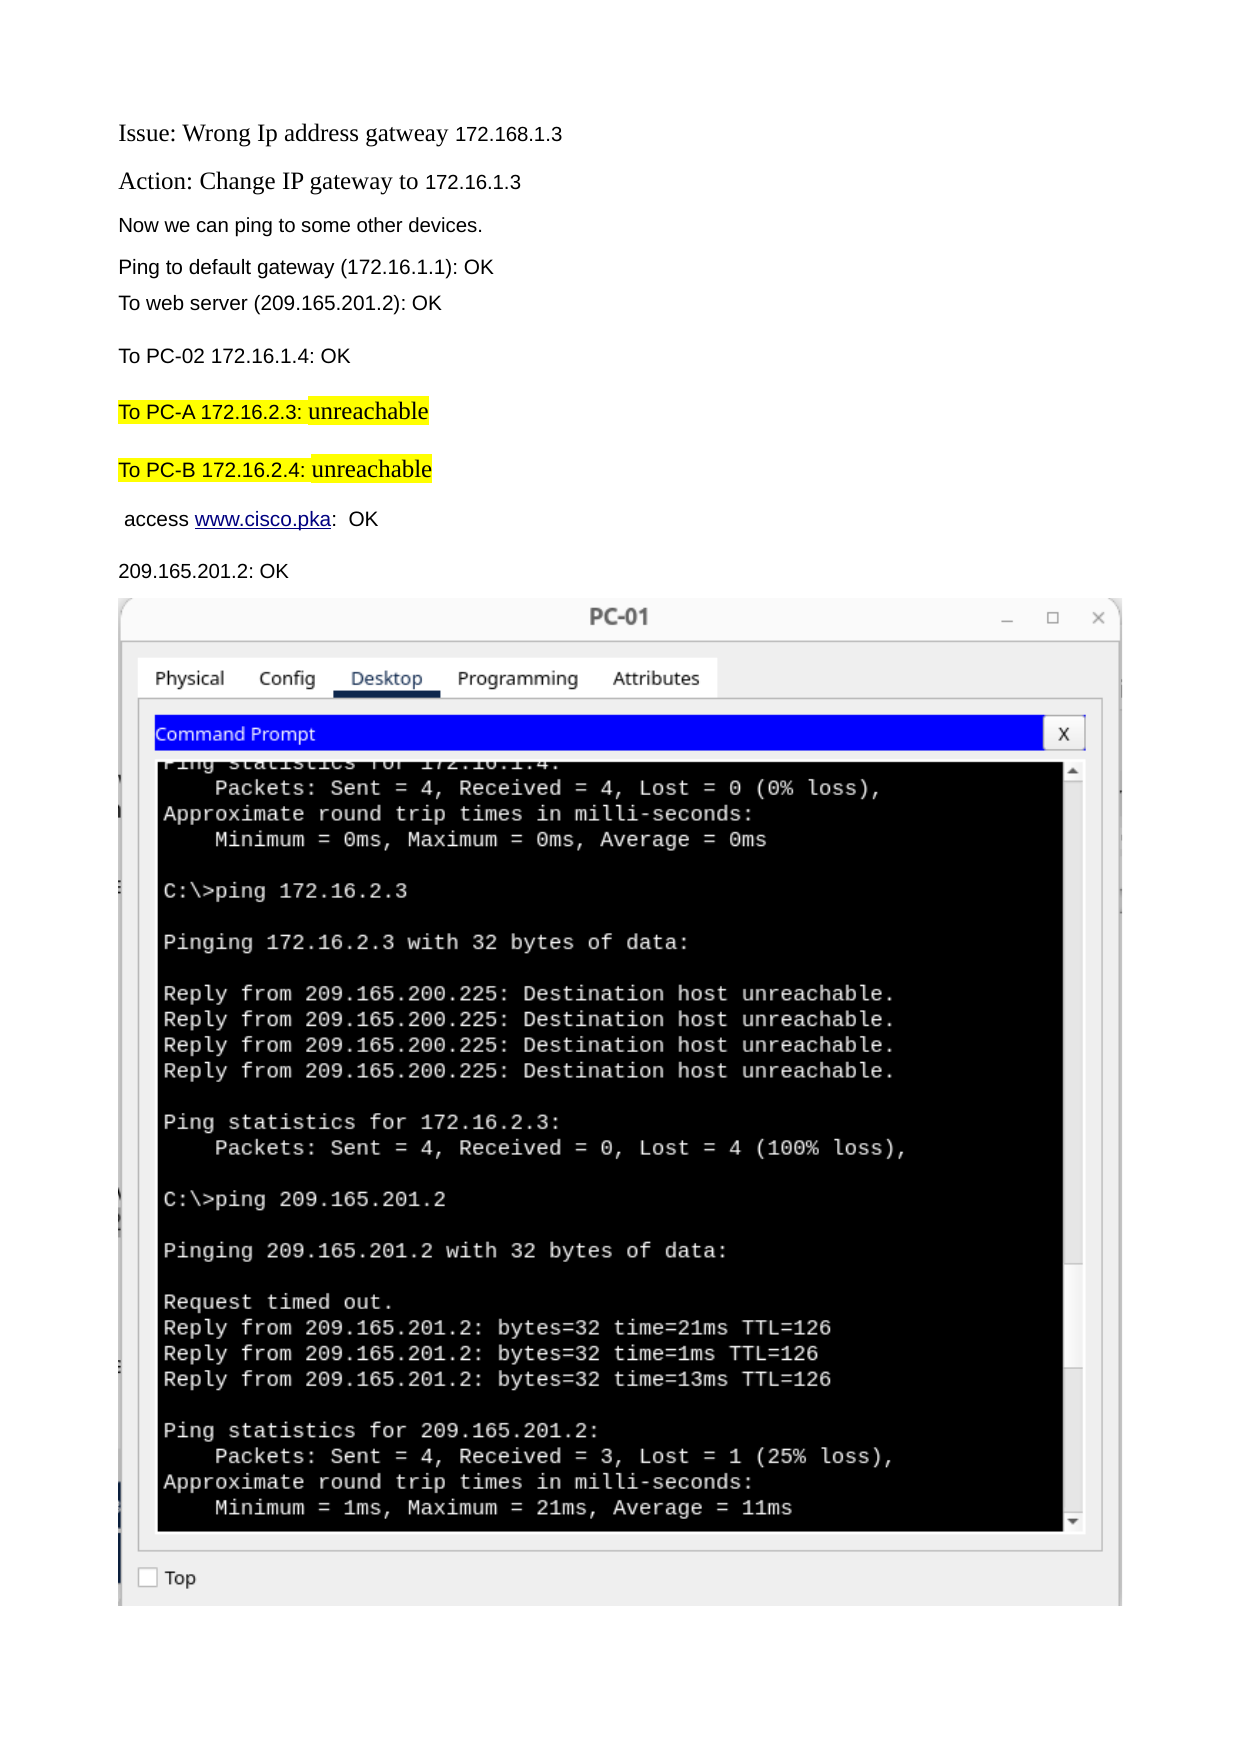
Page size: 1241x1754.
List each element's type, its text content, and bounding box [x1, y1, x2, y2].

text To web server (209.165.201.2): OK [118, 291, 1122, 315]
text Action: Change IP gateway to 172.16.1.3 [118, 166, 1122, 194]
subtitle ns: [118, 500, 1122, 507]
text Issue: Wrong Ip address gatweay 172.168.1.3 [118, 118, 1122, 147]
text To PC-02 172.16.1.4: OK [118, 344, 1122, 368]
text To PC-A 172.16.2.3: unreachable [118, 396, 1122, 425]
picture [118, 598, 1123, 1606]
text Ping to default gateway (172.16.1.1): OK [118, 255, 1122, 279]
text access www.cisco.pka: OK [118, 507, 1122, 531]
text 209.165.201.2: OK [118, 559, 1122, 583]
text To PC-B 172.16.2.4: unreachable [118, 454, 1122, 483]
text Now we can ping to some other devices. [118, 213, 1122, 237]
